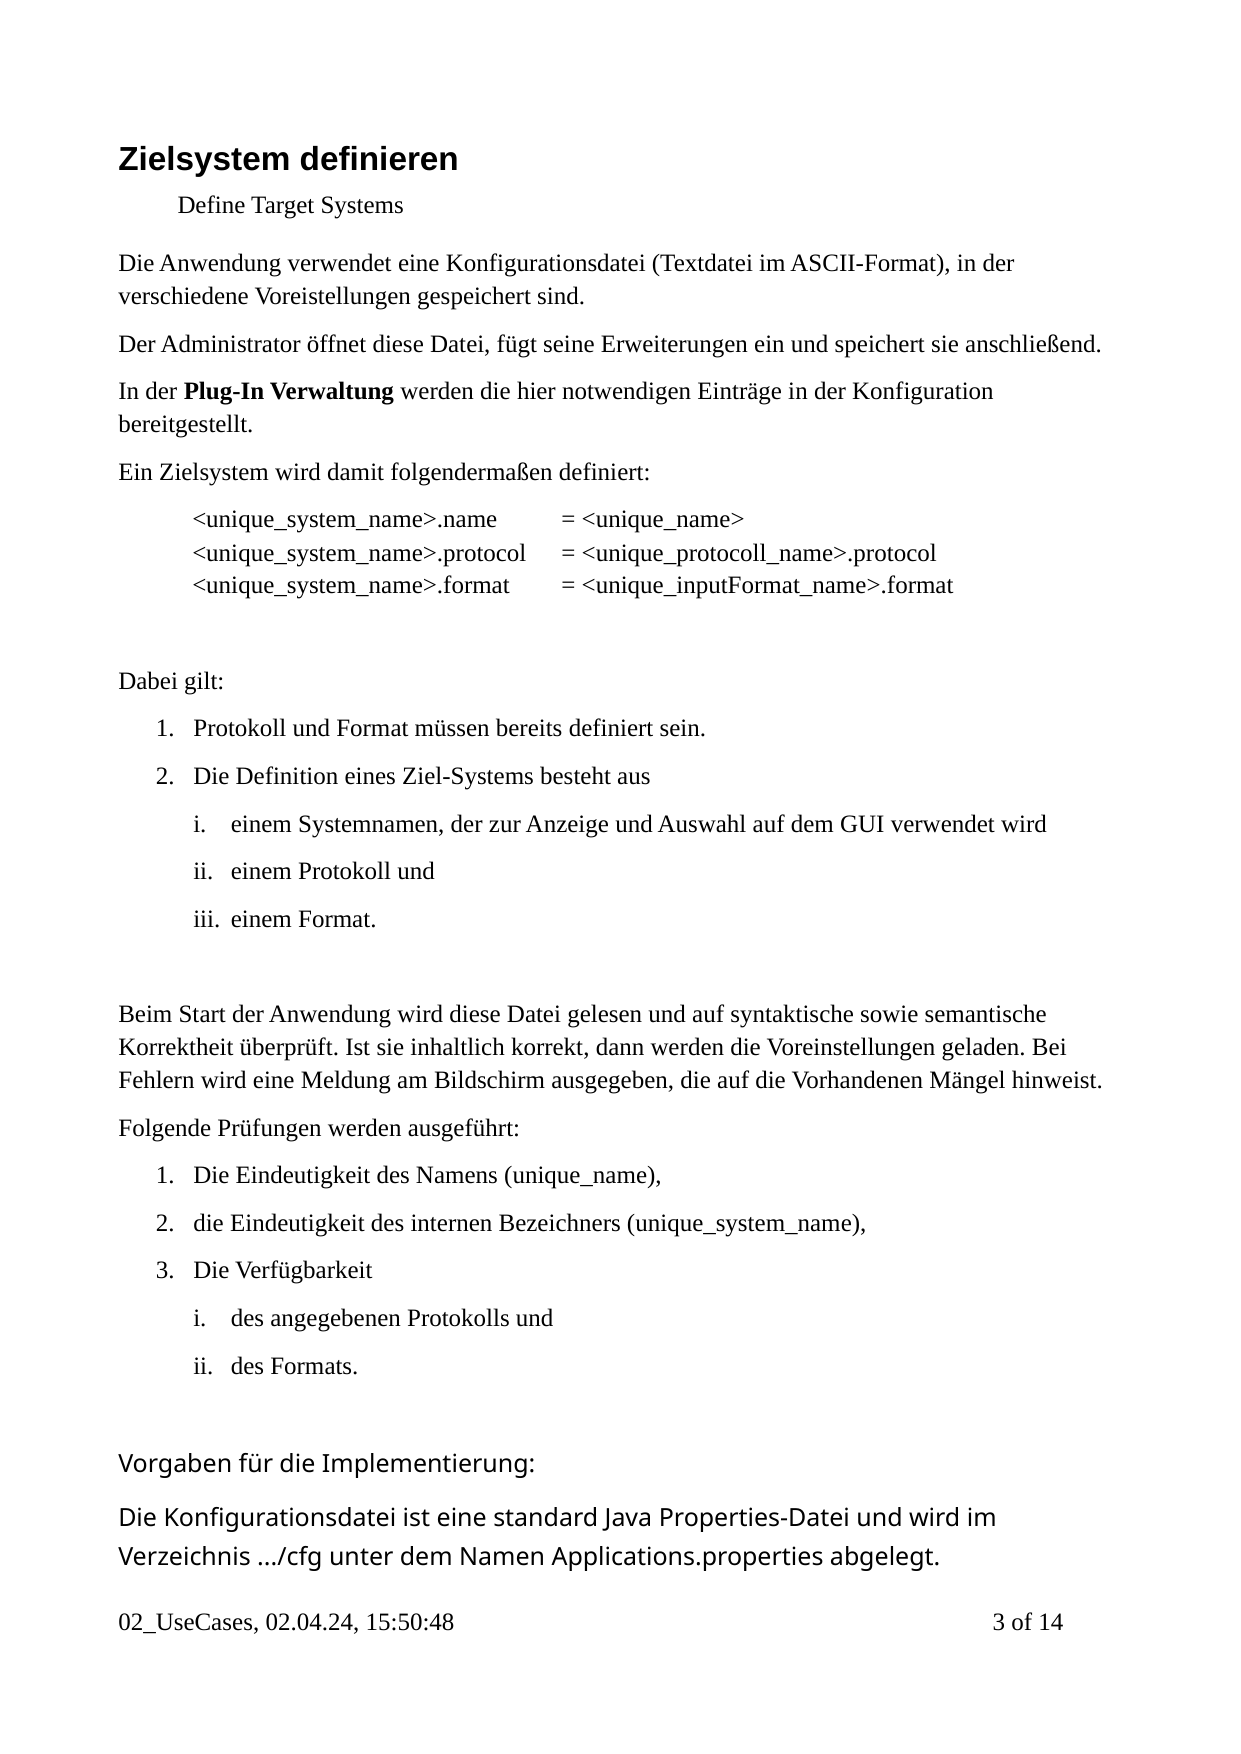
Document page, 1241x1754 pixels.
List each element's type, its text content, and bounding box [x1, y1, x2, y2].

text Define Target Systems [177, 190, 1063, 219]
text Die Konfigurationsdatei ist eine standard Java Properties-Datei und wird im Verzeichnis .../cfg unter dem Namen Applications.properties abgelegt. [118, 1500, 1122, 1573]
list die Eindeutigkeit des internen Bezeichners (unique_system_name), [156, 1208, 1122, 1237]
text In der Plug-In Verwaltung werden die hier notwendigen Einträge in der Konfiguration bereitgestellt. [118, 376, 1122, 438]
list Die Definition eines Ziel-Systems besteht aus [156, 761, 1122, 790]
text Dabei gilt: [118, 666, 1122, 694]
list Protokoll und Format müssen bereits definiert sein. [156, 713, 1122, 742]
list Die Eindeutigkeit des Namens (unique_name), [156, 1160, 1122, 1189]
list Die Verfügbarkeit [156, 1256, 1122, 1284]
list des angegebenen Protokolls und [193, 1303, 1122, 1332]
subtitle Zielsystem definieren [118, 139, 1122, 177]
list einem Protokoll und [193, 856, 1122, 885]
text Vorgaben für die Implementierung: [118, 1446, 1122, 1480]
text Beim Start der Anwendung wird diese Datei gelesen und auf syntaktische sowie semantische Korrektheit überprüft. Ist sie inhaltlich korrekt, dann werden die Voreinstellungen geladen. Bei Fehlern wird eine Meldung am Bildschirm ausgegeben, die auf die Vorhandenen Mängel hinweist. [118, 999, 1122, 1094]
list des Formats. [193, 1351, 1122, 1379]
list einem Format. [193, 904, 1122, 933]
text <unique_system_name>.name = <unique_name> <unique_system_name>.protocol = <unique_protocoll_name>.protocol <unique_system_name>.format = <unique_inputFormat_name>.format [192, 504, 1122, 599]
text Die Anwendung verwendet eine Konfigurationsdatei (Textdatei im ASCII-Format), in der verschiedene Voreistellungen gespeichert sind. [118, 248, 1122, 310]
text Der Administrator öffnet diese Datei, fügt seine Erweiterungen ein und speichert sie anschließend. [118, 329, 1122, 357]
text Folgende Prüfungen werden ausgeführt: [118, 1113, 1122, 1141]
list einem Systemnamen, der zur Anzeige und Auswahl auf dem GUI verwendet wird [193, 809, 1122, 837]
text Ein Zielsystem wird damit folgendermaßen definiert: [118, 457, 1122, 486]
